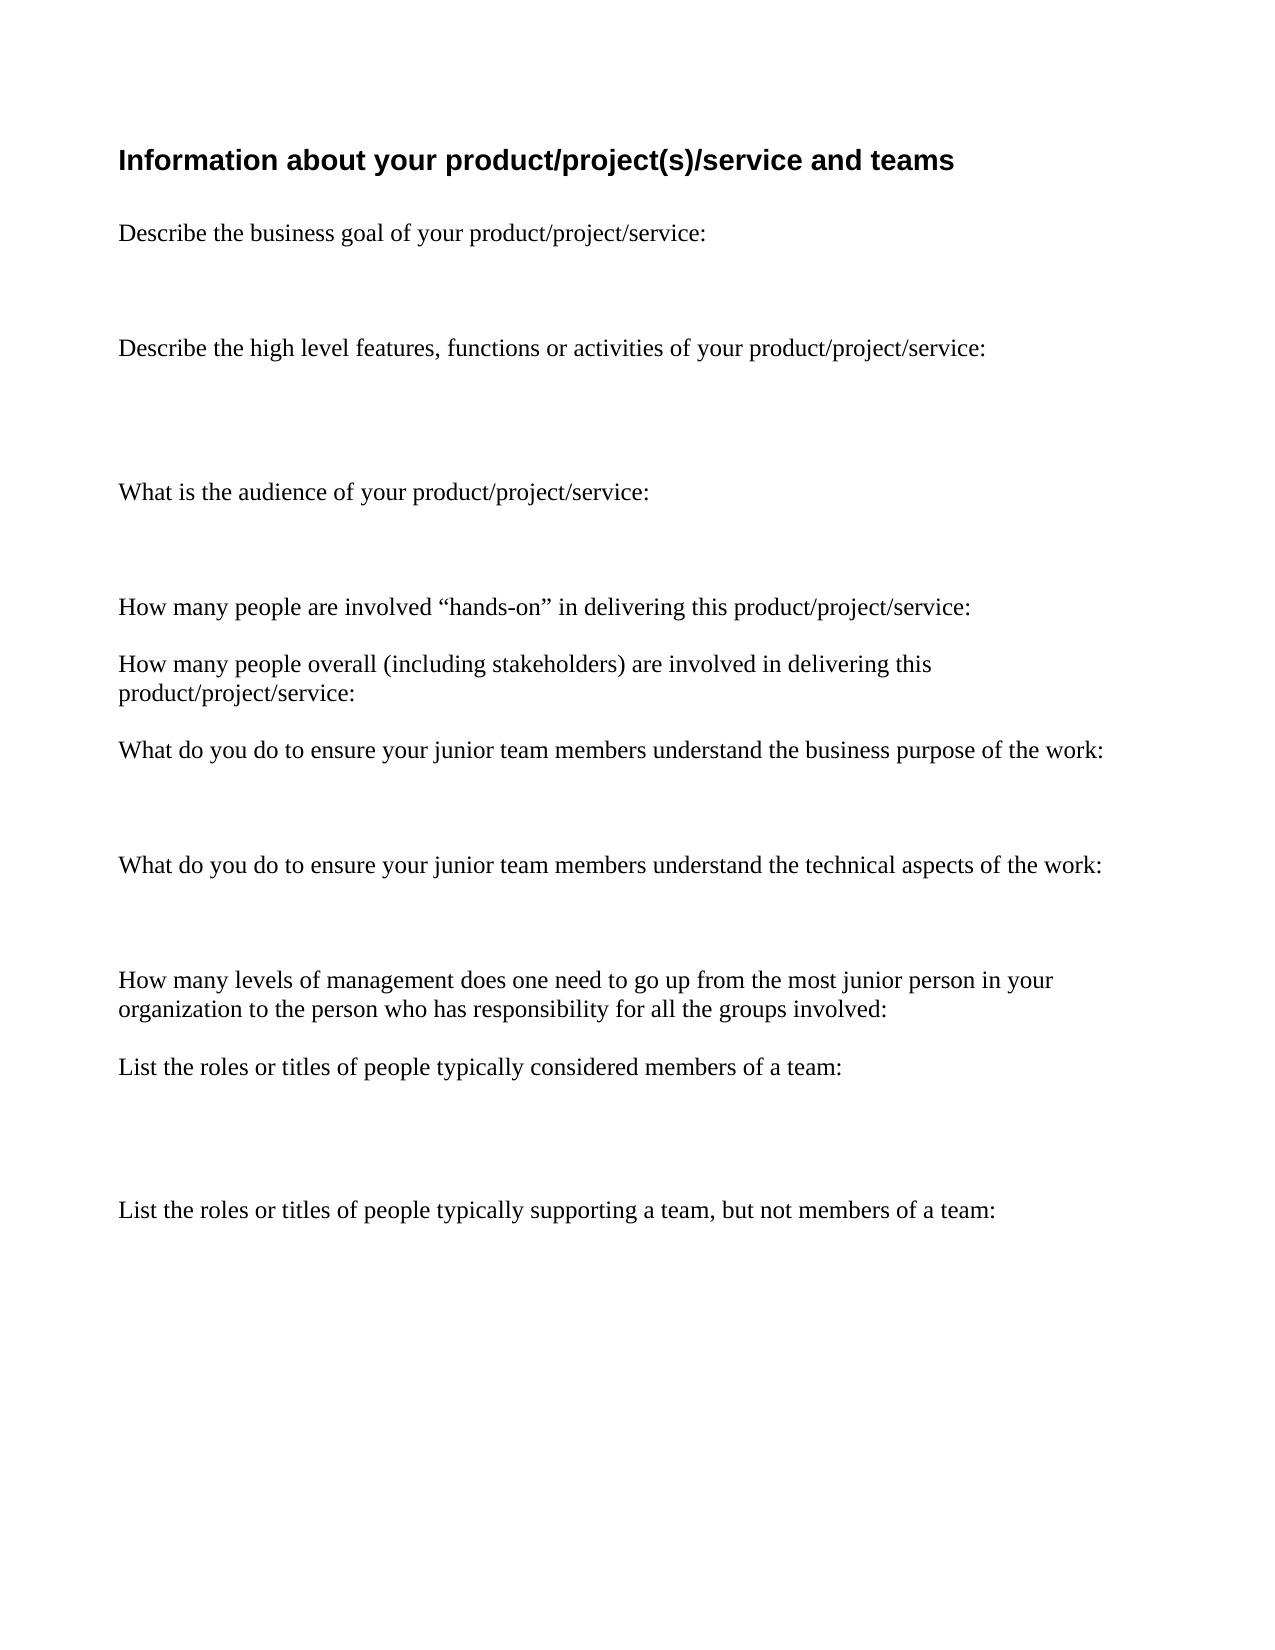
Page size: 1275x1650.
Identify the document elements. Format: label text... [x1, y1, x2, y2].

text How many levels of management does one need to go up from the most junior person in your organization to the person who has responsibility for all the groups involved: [118, 965, 1157, 1023]
text What is the audience of your product/project/service: [118, 477, 1157, 505]
text How many people overall (including stakeholders) are involved in delivering this product/project/service: [118, 649, 1157, 707]
text List the roles or titles of people typically supporting a team, but not members of a team: [118, 1195, 1157, 1224]
text What do you do to ensure your junior team members understand the business purpose of the work: [118, 735, 1157, 764]
text How many people are involved “hands-on” in delivering this product/project/service: [118, 592, 1157, 620]
subtitle Information about your product/project(s)/service and teams [118, 143, 1157, 177]
text What do you do to ensure your junior team members understand the technical aspects of the work: [118, 850, 1157, 879]
text Describe the business goal of your product/project/service: [118, 218, 1157, 247]
text Describe the high level features, functions or activities of your product/project/service: [118, 333, 1157, 362]
text List the roles or titles of people typically considered members of a team: [118, 1052, 1157, 1080]
